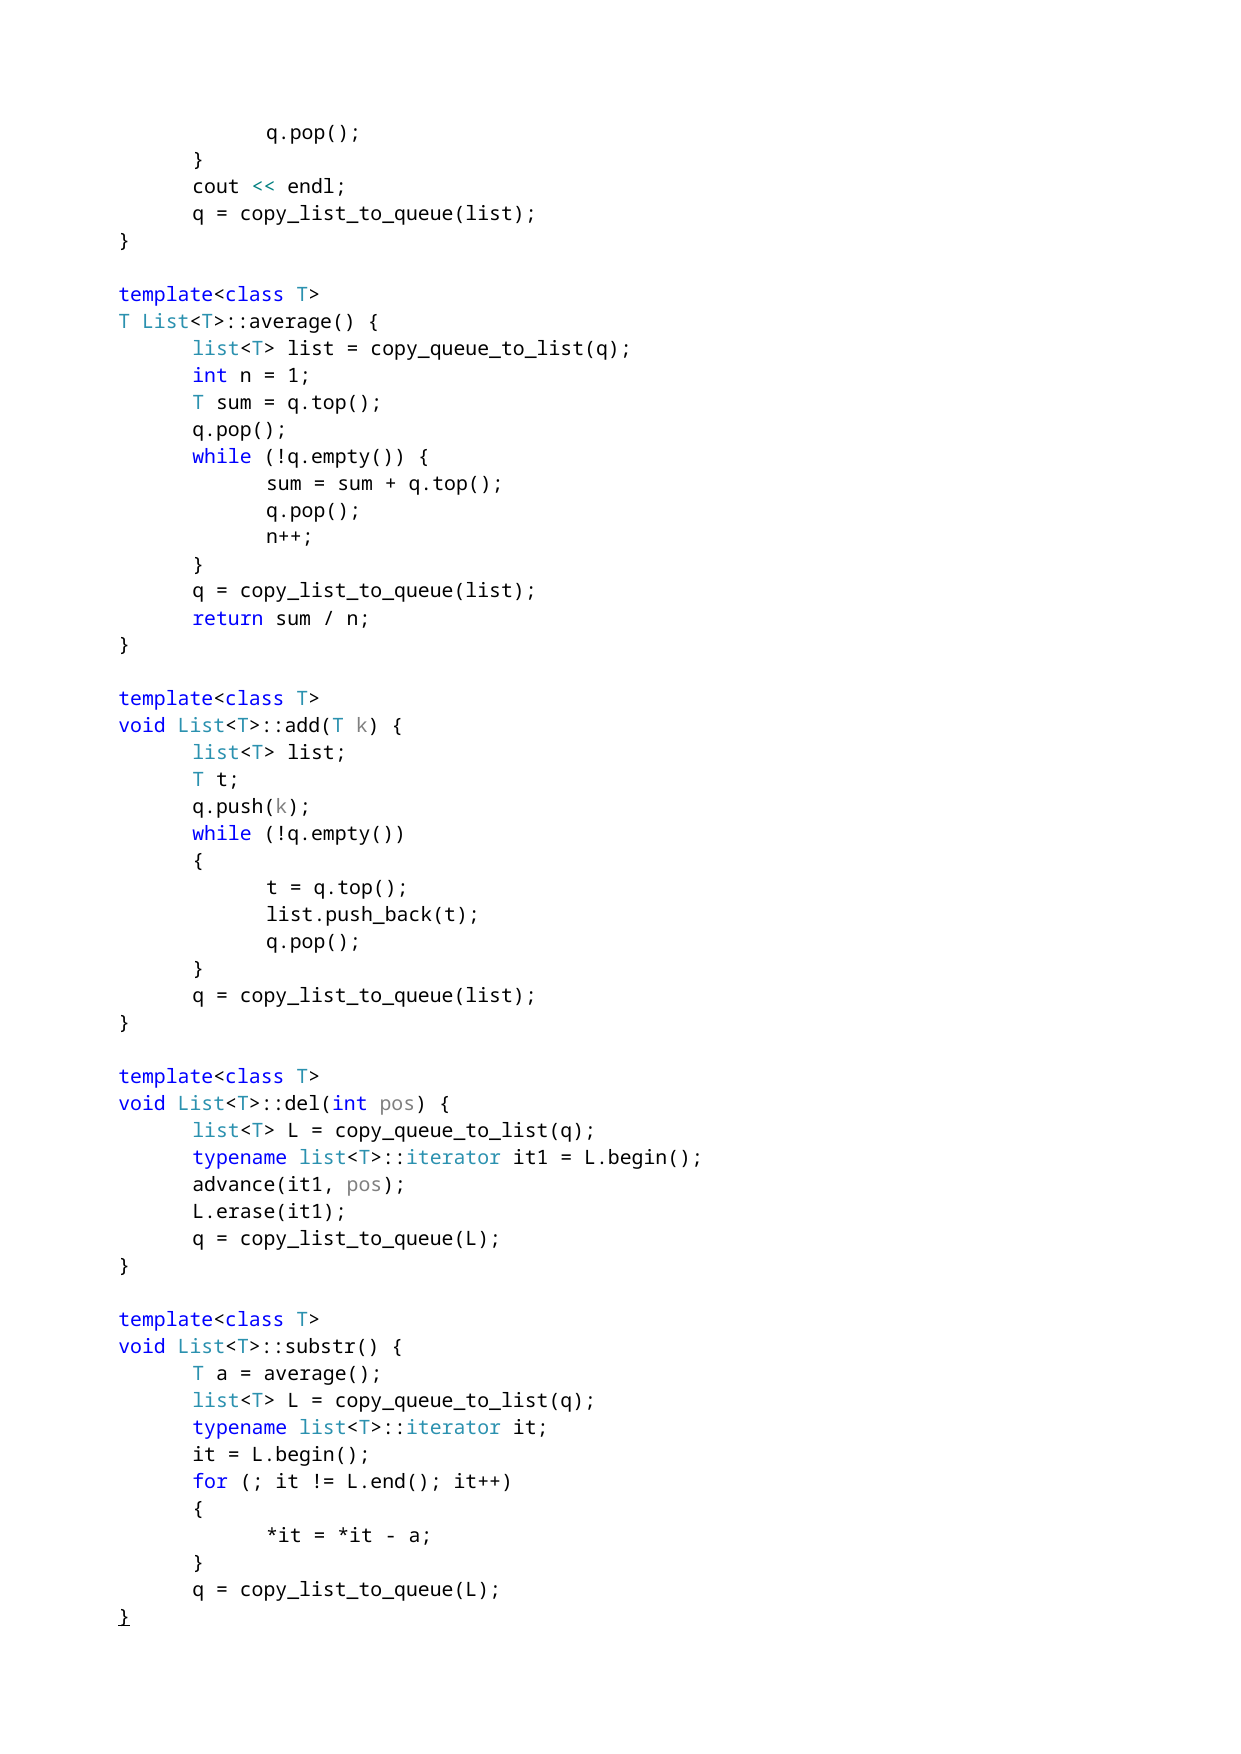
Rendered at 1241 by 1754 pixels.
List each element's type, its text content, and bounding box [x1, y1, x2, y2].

text while (!q.empty()) [118, 819, 1122, 847]
text int n = 1; [118, 361, 1122, 388]
text q = copy_list_to_queue(list); [118, 981, 1122, 1008]
text template<class T> [118, 1062, 1122, 1089]
text list<T> L = copy_queue_to_list(q); [118, 1386, 1122, 1413]
text list<T> list = copy_queue_to_list(q); [118, 334, 1122, 361]
text } [118, 1602, 1122, 1629]
text q.pop(); [118, 927, 1122, 954]
text L.erase(it1); [118, 1197, 1122, 1224]
text typename list<T>::iterator it; [118, 1413, 1122, 1440]
text while (!q.empty()) { [118, 442, 1122, 469]
text } [118, 631, 1122, 658]
text } [118, 145, 1122, 172]
text } [118, 550, 1122, 577]
text T t; [118, 766, 1122, 793]
text advance(it1, pos); [118, 1170, 1122, 1197]
text cout << endl; [118, 172, 1122, 199]
text T sum = q.top(); [118, 388, 1122, 415]
text void List<T>::del(int pos) { [118, 1089, 1122, 1116]
text q = copy_list_to_queue(L); [118, 1575, 1122, 1602]
text } [118, 1008, 1122, 1035]
text q.pop(); [118, 496, 1122, 523]
text } [118, 226, 1122, 253]
text T List<T>::average() { [118, 307, 1122, 334]
text } [118, 1548, 1122, 1575]
text } [118, 1251, 1122, 1278]
text q.push(k); [118, 793, 1122, 819]
text { [118, 1494, 1122, 1521]
text return sum / n; [118, 604, 1122, 631]
text q.pop(); [118, 415, 1122, 442]
text list<T> list; [118, 739, 1122, 766]
text *it = *it - a; [118, 1521, 1122, 1548]
text q.pop(); [118, 118, 1122, 145]
text template<class T> [118, 280, 1122, 307]
text it = L.begin(); [118, 1440, 1122, 1467]
text list<T> L = copy_queue_to_list(q); [118, 1116, 1122, 1143]
text n++; [118, 523, 1122, 550]
text void List<T>::add(T k) { [118, 712, 1122, 739]
text template<class T> [118, 685, 1122, 712]
text q = copy_list_to_queue(list); [118, 577, 1122, 604]
text template<class T> [118, 1305, 1122, 1332]
text void List<T>::substr() { [118, 1332, 1122, 1359]
text typename list<T>::iterator it1 = L.begin(); [118, 1143, 1122, 1170]
text T a = average(); [118, 1359, 1122, 1386]
text q = copy_list_to_queue(list); [118, 199, 1122, 226]
text for (; it != L.end(); it++) [118, 1467, 1122, 1494]
text sum = sum + q.top(); [118, 469, 1122, 496]
text } [118, 954, 1122, 981]
text t = q.top(); [118, 873, 1122, 901]
text list.push_back(t); [118, 901, 1122, 927]
text { [118, 847, 1122, 873]
text q = copy_list_to_queue(L); [118, 1224, 1122, 1251]
